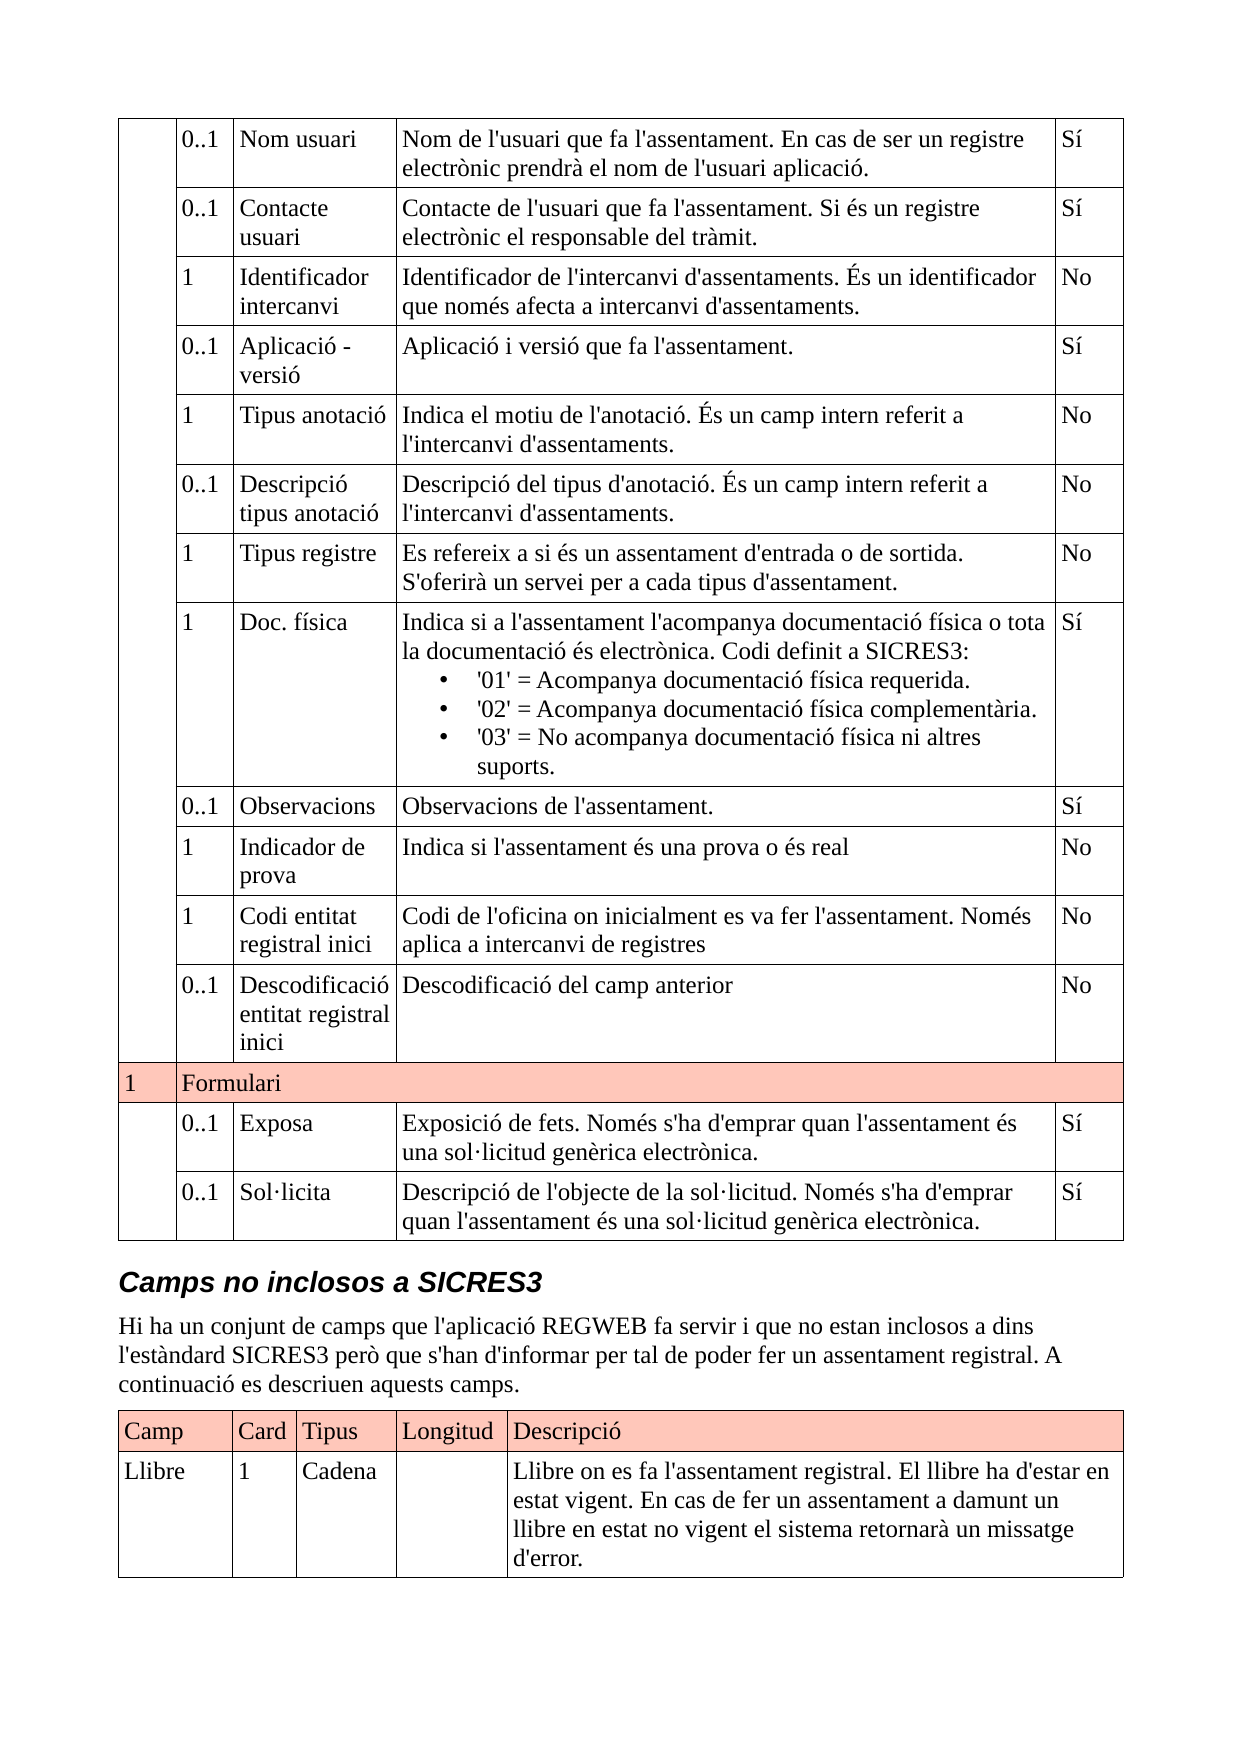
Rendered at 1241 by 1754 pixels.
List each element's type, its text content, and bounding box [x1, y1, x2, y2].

table_cell Tipus registre [234, 534, 396, 602]
table_header Card [233, 1411, 296, 1451]
table_cell 1 [177, 896, 233, 964]
table_cell No [1056, 465, 1123, 532]
table_cell Aplicació - versió [234, 326, 396, 394]
table_cell Indicador de prova [234, 827, 396, 895]
table_cell [119, 1103, 176, 1240]
table_cell 0..1 [177, 119, 233, 187]
table_cell No [1056, 534, 1123, 602]
text Hi ha un conjunt de camps que l'aplicació REGWEB fa servir i que no estan inclosos a dins l'estàndard SICRES3 però que s'han d'informar per tal de poder fer un assentament registral. A continuació es descriuen aquests camps. [118, 1311, 1122, 1398]
table_cell [119, 119, 176, 1062]
subtitle Camps no inclosos a SICRES3 [118, 1265, 1122, 1299]
table_cell 1 [233, 1452, 296, 1577]
table_cell Tipus anotació [234, 395, 396, 463]
table_cell Descodificació del camp anterior [397, 965, 1055, 1062]
table_header Longitud [397, 1411, 507, 1451]
table_cell Contacte de l'usuari que fa l'assentament. Si és un registre electrònic el responsable del tràmit. [397, 188, 1055, 256]
table_cell 1 [177, 827, 233, 895]
table_cell 0..1 [177, 1172, 233, 1240]
table_cell Nom de l'usuari que fa l'assentament. En cas de ser un registre electrònic prendrà el nom de l'usuari aplicació. [397, 119, 1055, 187]
table_cell [397, 1452, 507, 1577]
table_header Descripció [508, 1411, 1123, 1451]
table_cell Sí [1056, 119, 1123, 187]
table_cell 1 [177, 257, 233, 325]
table_cell Indica si l'assentament és una prova o és real [397, 827, 1055, 895]
table_cell Es refereix a si és un assentament d'entrada o de sortida. S'oferirà un servei per a cada tipus d'assentament. [397, 534, 1055, 602]
table_cell Identificador intercanvi [234, 257, 396, 325]
table_cell Codi de l'oficina on inicialment es va fer l'assentament. Només aplica a intercanvi de registres [397, 896, 1055, 964]
table_cell 1 [177, 603, 233, 786]
table_cell Descripció del tipus d'anotació. És un camp intern referit a l'intercanvi d'assentaments. [397, 465, 1055, 532]
table_cell No [1056, 827, 1123, 895]
table_cell Sí [1056, 603, 1123, 786]
table_cell Cadena [297, 1452, 396, 1577]
table_cell Sí [1056, 326, 1123, 394]
table_cell 0..1 [177, 188, 233, 256]
table_cell 1 [177, 395, 233, 463]
table_cell No [1056, 395, 1123, 463]
table_cell Sí [1056, 1103, 1123, 1171]
table_cell No [1056, 896, 1123, 964]
table_cell Codi entitat registral inici [234, 896, 396, 964]
table_cell Indica si a l'assentament l'acompanya documentació física o tota la documentació és electrònica. Codi definit a SICRES3: '01' = Acompanya documentació física requerida. '02' = Acompanya documentació física complementària. '03' = No acompanya documentació física ni altres suports. [397, 603, 1055, 786]
table_cell Llibre [119, 1452, 232, 1577]
table_cell Exposició de fets. Només s'ha d'emprar quan l'assentament és una sol·licitud genèrica electrònica. [397, 1103, 1055, 1171]
table_cell Contacte usuari [234, 188, 396, 256]
table_cell Descripció de l'objecte de la sol·licitud. Només s'ha d'emprar quan l'assentament és una sol·licitud genèrica electrònica. [397, 1172, 1055, 1240]
table_cell Indica el motiu de l'anotació. És un camp intern referit a l'intercanvi d'assentaments. [397, 395, 1055, 463]
table_cell 0..1 [177, 326, 233, 394]
table_cell Sí [1056, 787, 1123, 826]
table_cell 0..1 [177, 465, 233, 532]
table_cell Observacions de l'assentament. [397, 787, 1055, 826]
table_cell 0..1 [177, 965, 233, 1062]
table_cell Sol·licita [234, 1172, 396, 1240]
table_cell Aplicació i versió que fa l'assentament. [397, 326, 1055, 394]
table_cell Llibre on es fa l'assentament registral. El llibre ha d'estar en estat vigent. En cas de fer un assentament a damunt un llibre en estat no vigent el sistema retornarà un missatge d'error. [508, 1452, 1123, 1577]
table_cell No [1056, 257, 1123, 325]
table_cell 0..1 [177, 787, 233, 826]
table_cell Descripció tipus anotació [234, 465, 396, 532]
table_cell 1 [119, 1063, 176, 1102]
table_cell No [1056, 965, 1123, 1062]
table_header Tipus [297, 1411, 396, 1451]
table_cell Observacions [234, 787, 396, 826]
table_cell 0..1 [177, 1103, 233, 1171]
table_cell Doc. física [234, 603, 396, 786]
table_cell Formulari [177, 1063, 1123, 1102]
table_cell Nom usuari [234, 119, 396, 187]
table_cell Identificador de l'intercanvi d'assentaments. És un identificador que només afecta a intercanvi d'assentaments. [397, 257, 1055, 325]
table_cell Descodificació entitat registral inici [234, 965, 396, 1062]
table_cell Exposa [234, 1103, 396, 1171]
table_cell Sí [1056, 188, 1123, 256]
table_header Camp [119, 1411, 232, 1451]
table_cell 1 [177, 534, 233, 602]
table_cell Sí [1056, 1172, 1123, 1240]
